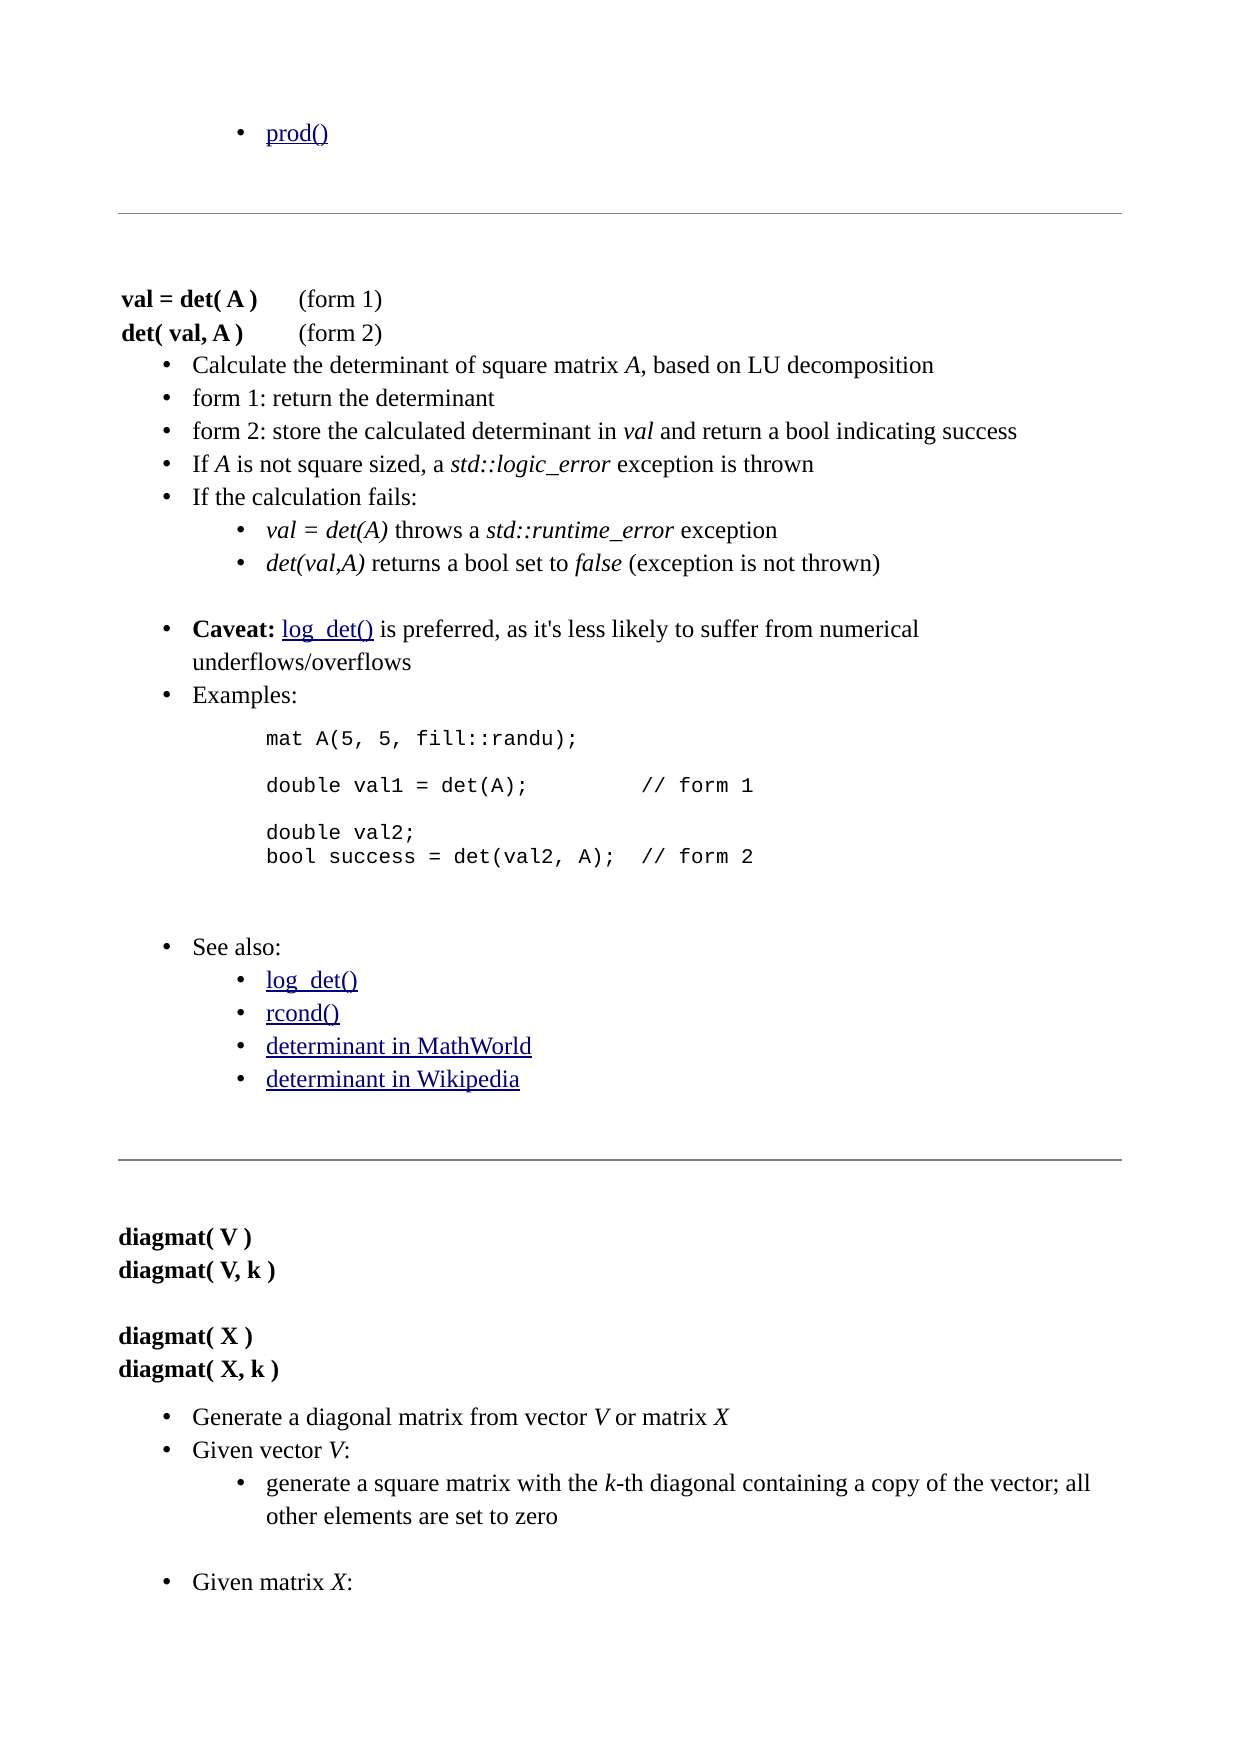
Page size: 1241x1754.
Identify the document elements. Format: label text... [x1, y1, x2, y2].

text diagmat( V ) diagmat( V, k ) diagmat( X ) diagmat( X, k ) [118, 1222, 1122, 1383]
list bool success = det(val2, A); // form 2 [236, 846, 1122, 870]
list val = det(A) throws a std::runtime_error exception [236, 515, 1122, 544]
list generate a square matrix with the k-th diagonal containing a copy of the vector; all other elements are set to zero [236, 1468, 1122, 1530]
list Generate a diagonal matrix from vector V or matrix X [162, 1402, 1122, 1431]
list Examples: [162, 680, 1122, 709]
table_header (form 1) [295, 281, 394, 315]
list form 2: store the calculated determinant in val and return a bool indicating success [162, 416, 1122, 445]
list det(val,A) returns a bool set to false (exception is not thrown) [236, 548, 1122, 577]
list determinant in MathWorld [236, 1031, 1122, 1060]
list rcond() [236, 998, 1122, 1027]
table_cell det( val, A ) [118, 315, 268, 350]
list prod() [236, 118, 1122, 147]
list Given vector V: [162, 1435, 1122, 1464]
list Caveat: log_det() is preferred, as it's less likely to suffer from numerical underflows/overflows [162, 614, 1122, 676]
list log_det() [236, 965, 1122, 994]
table_cell (form 2) [295, 315, 394, 350]
table_cell [268, 315, 295, 350]
list If the calculation fails: [162, 482, 1122, 511]
table_header val = det( A ) [118, 281, 268, 315]
list form 1: return the determinant [162, 383, 1122, 412]
list mat A(5, 5, fill::randu); [236, 728, 1122, 751]
list determinant in Wikipedia [236, 1064, 1122, 1093]
list double val1 = det(A); // form 1 [236, 775, 1122, 799]
list Given matrix X: [162, 1567, 1122, 1596]
table_header [268, 281, 295, 315]
list If A is not square sized, a std::logic_error exception is thrown [162, 449, 1122, 478]
list double val2; [236, 822, 1122, 846]
list See also: [162, 932, 1122, 961]
list Calculate the determinant of square matrix A, based on LU decomposition [162, 350, 1122, 379]
